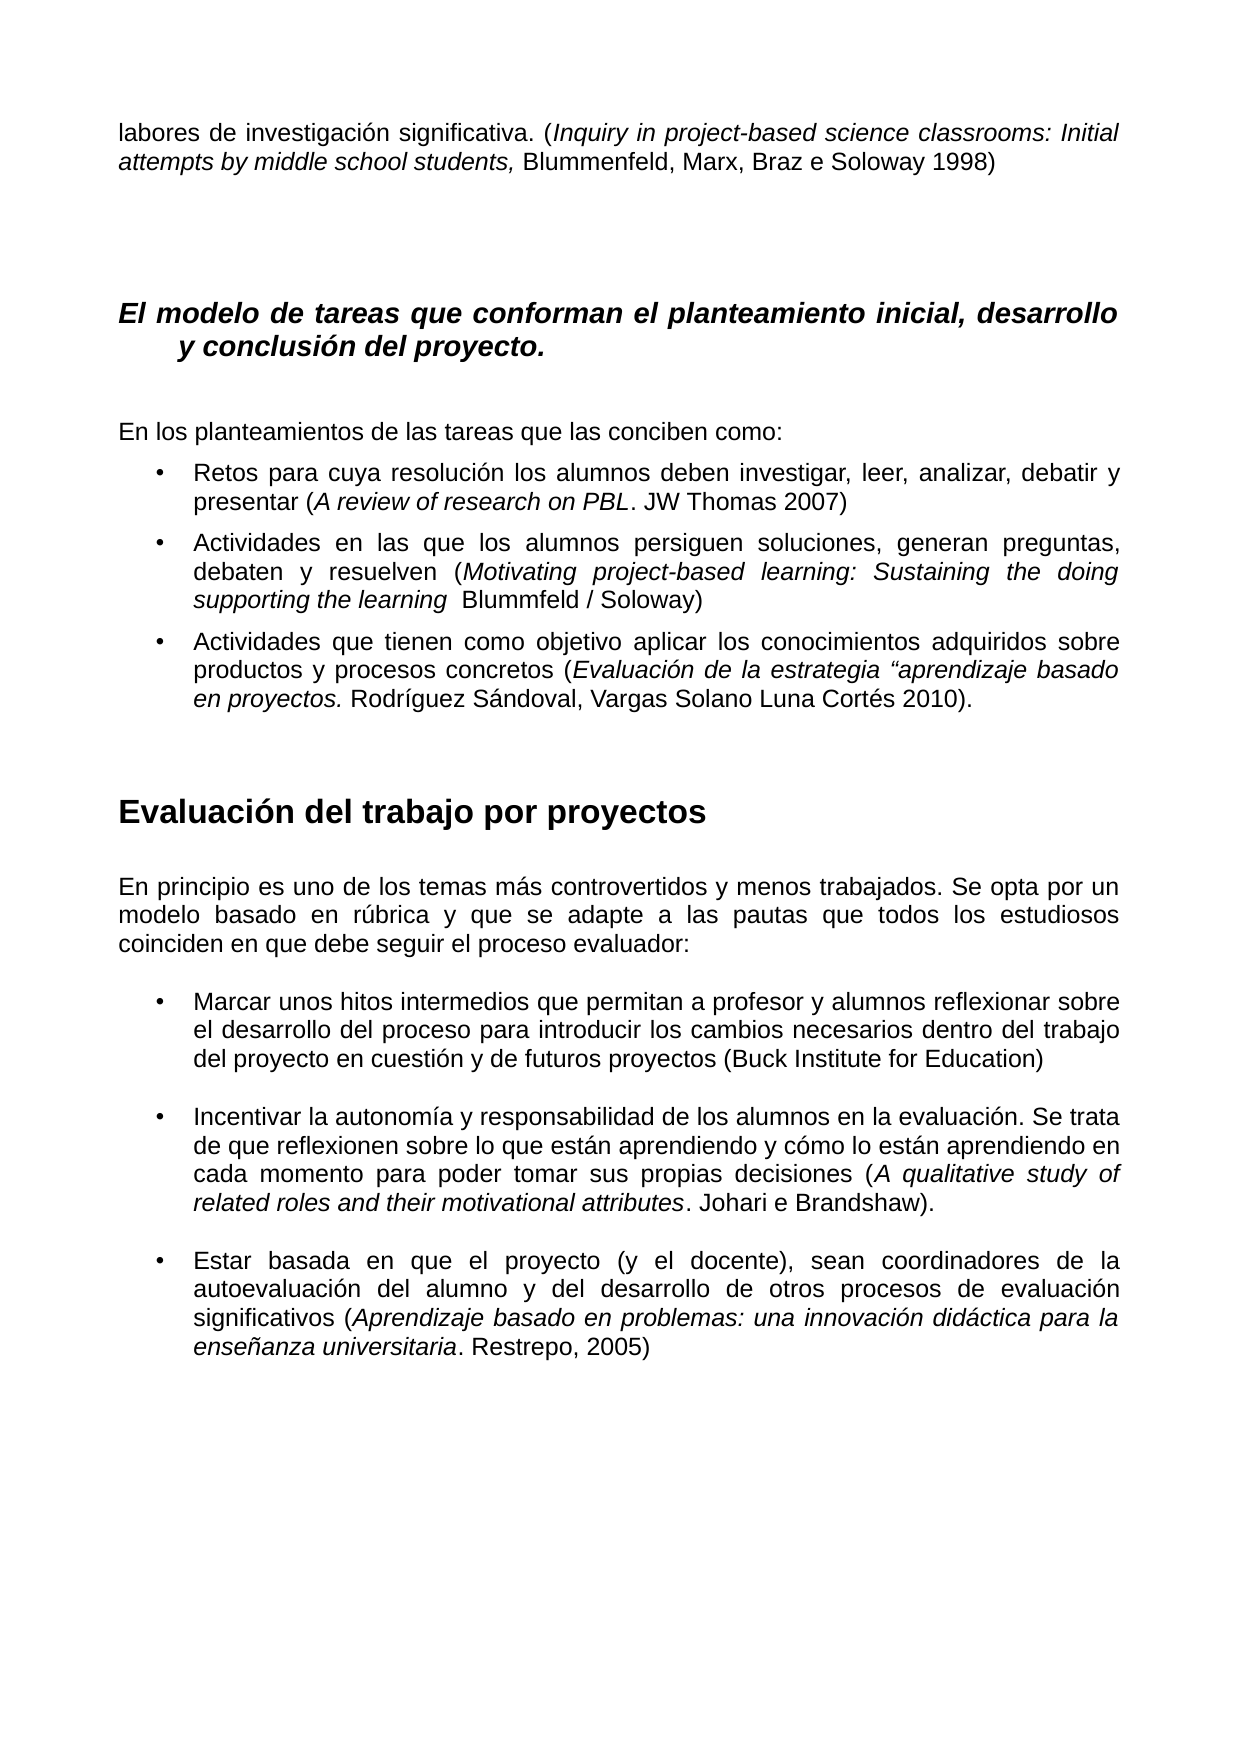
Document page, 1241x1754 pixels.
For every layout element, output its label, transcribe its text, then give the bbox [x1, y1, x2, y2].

list Actividades que tienen como objetivo aplicar los conocimientos adquiridos sobre productos y procesos concretos (Evaluación de la estrategia “aprendizaje basado en proyectos. Rodríguez Sándoval, Vargas Solano Luna Cortés 2010). [156, 627, 1122, 713]
text En principio es uno de los temas más controvertidos y menos trabajados. Se opta por un modelo basado en rúbrica y que se adapte a las pautas que todos los estudiosos coinciden en que debe seguir el proceso evaluador: [118, 872, 1122, 958]
list Actividades en las que los alumnos persiguen soluciones, generan preguntas, debaten y resuelven (Motivating project-based learning: Sustaining the doing supporting the learning Blummfeld / Soloway) [156, 528, 1122, 614]
text labores de investigación significativa. (Inquiry in project-based science classrooms: Initial attempts by middle school students, Blummenfeld, Marx, Braz e Soloway 1998) [118, 118, 1122, 176]
subtitle El modelo de tareas que conforman el planteamiento inicial, desarrollo y conclusión del proyecto. [118, 296, 1122, 363]
list Retos para cuya resolución los alumnos deben investigar, leer, analizar, debatir y presentar (A review of research on PBL. JW Thomas 2007) [156, 458, 1122, 515]
list Estar basada en que el proyecto (y el docente), sean coordinadores de la autoevaluación del alumno y del desarrollo de otros procesos de evaluación significativos (Aprendizaje basado en problemas: una innovación didáctica para la enseñanza universitaria. Restrepo, 2005) [156, 1246, 1122, 1361]
list Incentivar la autonomía y responsabilidad de los alumnos en la evaluación. Se trata de que reflexionen sobre lo que están aprendiendo y cómo lo están aprendiendo en cada momento para poder tomar sus propias decisiones (A qualitative study of related roles and their motivational attributes. Johari e Brandshaw). [156, 1102, 1122, 1217]
text En los planteamientos de las tareas que las conciben como: [118, 416, 1122, 445]
subtitle Evaluación del trabajo por proyectos [118, 792, 1122, 830]
list Marcar unos hitos intermedios que permitan a profesor y alumnos reflexionar sobre el desarrollo del proceso para introducir los cambios necesarios dentro del trabajo del proyecto en cuestión y de futuros proyectos (Buck Institute for Education) [156, 987, 1122, 1073]
